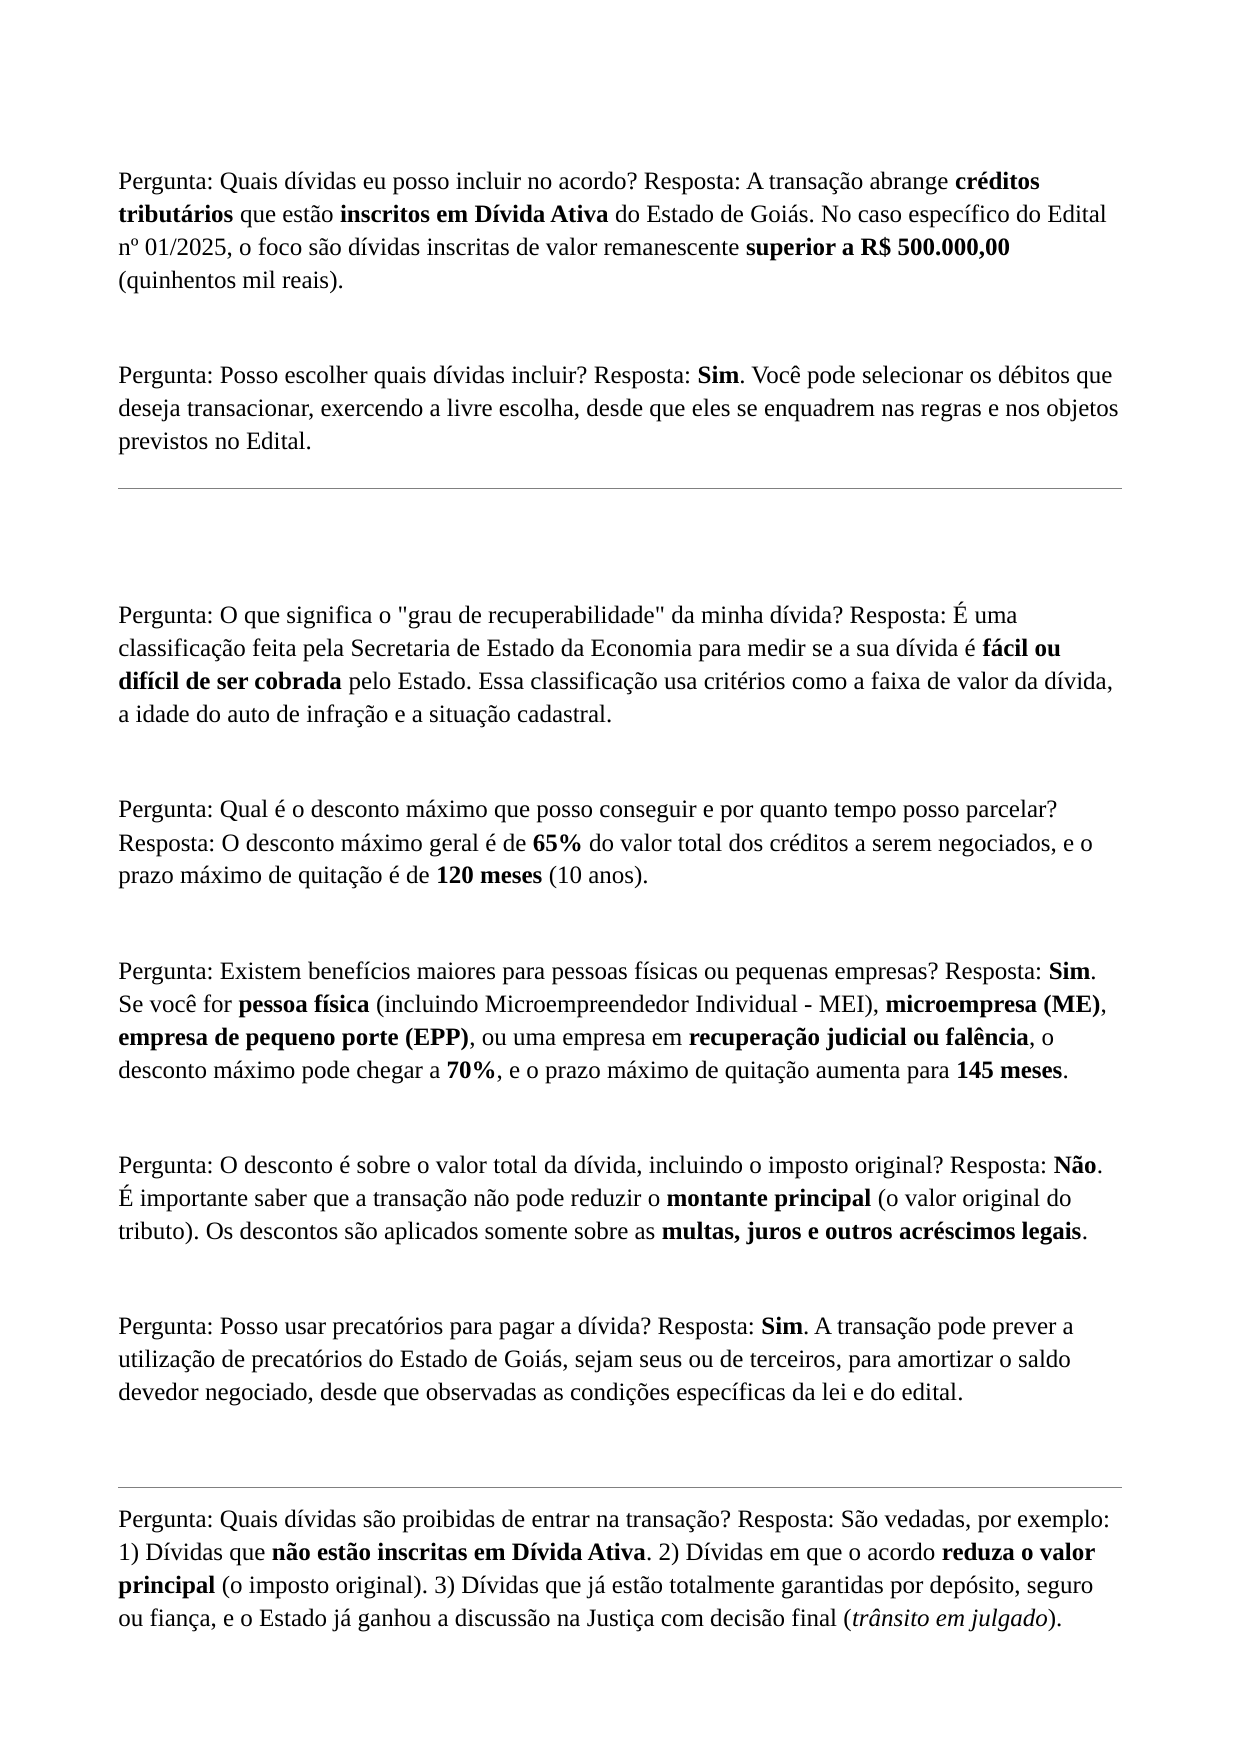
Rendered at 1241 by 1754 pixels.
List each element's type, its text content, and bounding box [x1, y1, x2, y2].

text Pergunta: O desconto é sobre o valor total da dívida, incluindo o imposto original? Resposta: Não. É importante saber que a transação não pode reduzir o montante principal (o valor original do tributo). Os descontos são aplicados somente sobre as multas, juros e outros acréscimos legais. [118, 1150, 1122, 1245]
text Pergunta: Existem benefícios maiores para pessoas físicas ou pequenas empresas? Resposta: Sim. Se você for pessoa física (incluindo Microempreendedor Individual - MEI), microempresa (ME), empresa de pequeno porte (EPP), ou uma empresa em recuperação judicial ou falência, o desconto máximo pode chegar a 70%, e o prazo máximo de quitação aumenta para 145 meses. [118, 956, 1122, 1084]
text Pergunta: Qual é o desconto máximo que posso conseguir e por quanto tempo posso parcelar? Resposta: O desconto máximo geral é de 65% do valor total dos créditos a serem negociados, e o prazo máximo de quitação é de 120 meses (10 anos). [118, 794, 1122, 889]
text Pergunta: Quais dívidas são proibidas de entrar na transação? Resposta: São vedadas, por exemplo: 1) Dívidas que não estão inscritas em Dívida Ativa. 2) Dívidas em que o acordo reduza o valor principal (o imposto original). 3) Dívidas que já estão totalmente garantidas por depósito, seguro ou fiança, e o Estado já ganhou a discussão na Justiça com decisão final (trânsito em julgado). [118, 1504, 1122, 1632]
text Pergunta: Posso usar precatórios para pagar a dívida? Resposta: Sim. A transação pode prever a utilização de precatórios do Estado de Goiás, sejam seus ou de terceiros, para amortizar o saldo devedor negociado, desde que observadas as condições específicas da lei e do edital. [118, 1311, 1122, 1406]
text Pergunta: Posso escolher quais dívidas incluir? Resposta: Sim. Você pode selecionar os débitos que deseja transacionar, exercendo a livre escolha, desde que eles se enquadrem nas regras e nos objetos previstos no Edital. [118, 360, 1122, 455]
text Pergunta: O que significa o "grau de recuperabilidade" da minha dívida? Resposta: É uma classificação feita pela Secretaria de Estado da Economia para medir se a sua dívida é fácil ou difícil de ser cobrada pelo Estado. Essa classificação usa critérios como a faixa de valor da dívida, a idade do auto de infração e a situação cadastral. [118, 600, 1122, 728]
text Pergunta: Quais dívidas eu posso incluir no acordo? Resposta: A transação abrange créditos tributários que estão inscritos em Dívida Ativa do Estado de Goiás. No caso específico do Edital nº 01/2025, o foco são dívidas inscritas de valor remanescente superior a R$ 500.000,00 (quinhentos mil reais). [118, 166, 1122, 293]
